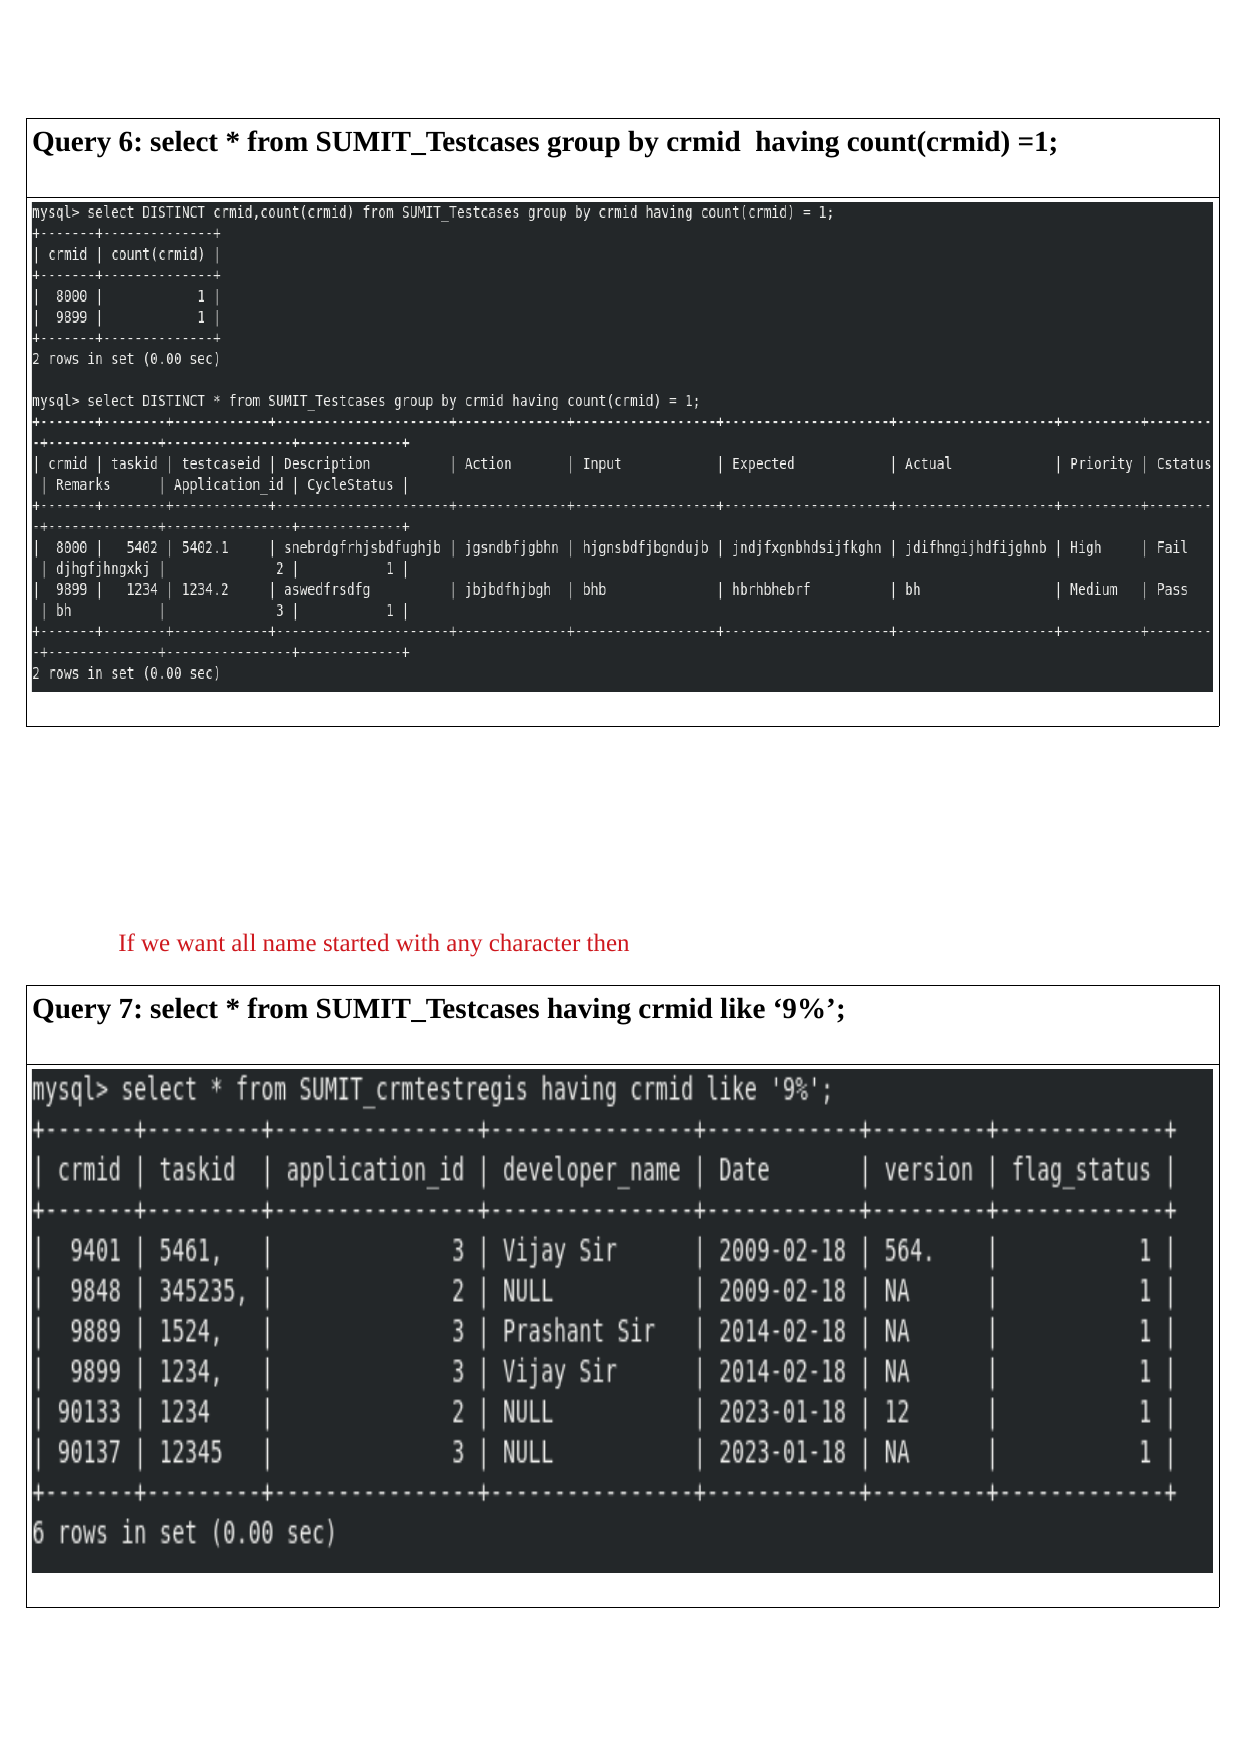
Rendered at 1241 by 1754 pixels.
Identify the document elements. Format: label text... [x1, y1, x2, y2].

table_cell [27, 198, 1219, 726]
picture [31, 1069, 1213, 1573]
table_cell [27, 1065, 1219, 1607]
text If we want all name started with any character then [118, 928, 1122, 956]
table_header Query 6: select * from SUMIT_Testcases group by crmid having count(crmid) =1; [27, 119, 1219, 197]
picture [31, 202, 1213, 692]
table_header Query 7: select * from SUMIT_Testcases having crmid like ‘9%’; [27, 986, 1219, 1064]
